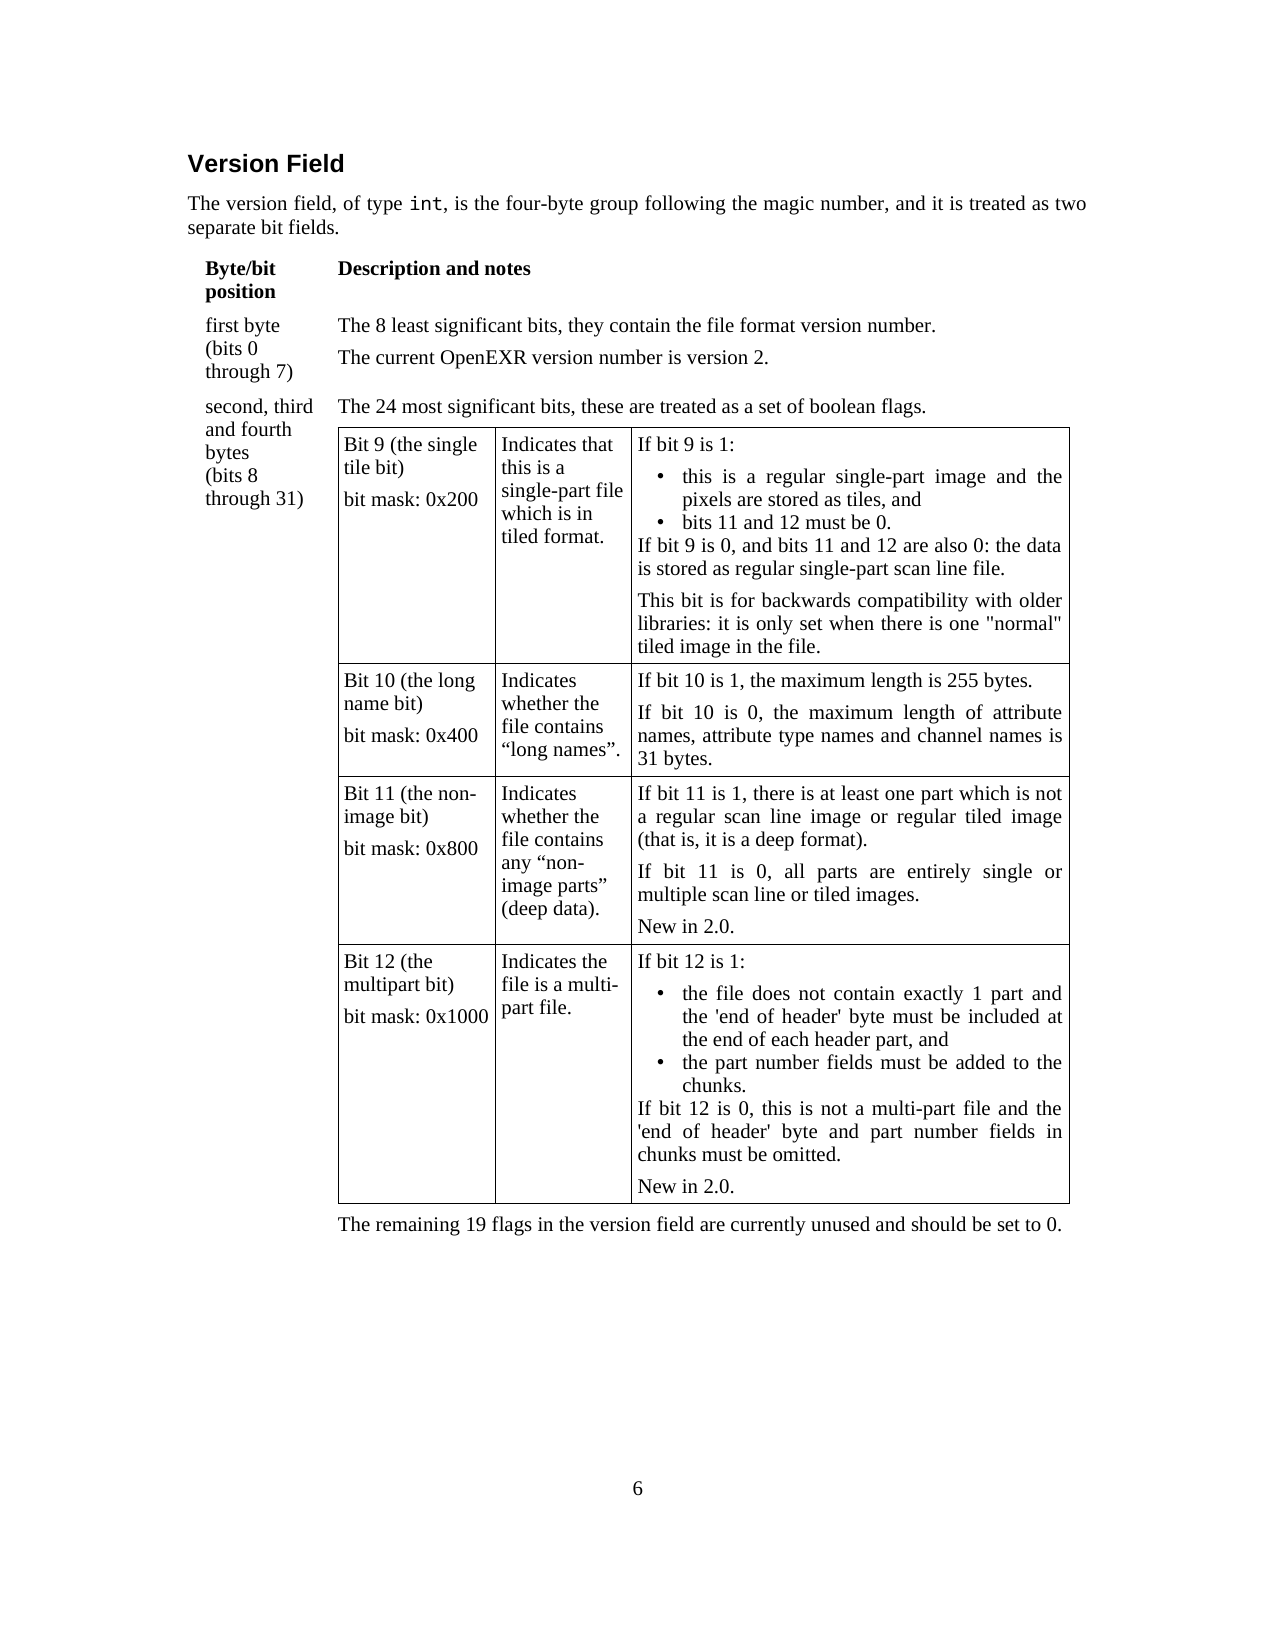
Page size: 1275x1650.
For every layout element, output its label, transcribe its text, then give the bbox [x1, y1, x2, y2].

table_cell Indicates the file is a multi-part file. [496, 945, 631, 1203]
table_header Indicates that this is a single-part file which is in tiled format. [496, 428, 631, 663]
text The version field, of type int, is the four-byte group following the magic number, and it is treated as two separate bit fields. [187, 191, 1087, 239]
table_cell Bit 12 (the multipart bit) bit mask: 0x1000 [339, 945, 495, 1203]
table_header If bit 9 is 1: this is a regular single-part image and the pixels are stored as tiles, and bits 11 and 12 must be 0. If bit 9 is 0, and bits 11 and 12 are also 0: the data is stored as regular single-part scan line file. This bit is for backwards compatibility with older libraries: it is only set when there is one "normal" tiled image in the file. [632, 428, 1069, 663]
table_cell Bit 10 (the long name bit) bit mask: 0x400 [339, 664, 495, 776]
table_cell If bit 12 is 1: the file does not contain exactly 1 part and the 'end of header' byte must be included at the end of each header part, and the part number fields must be added to the chunks. If bit 12 is 0, this is not a multi-part file and the 'end of header' byte and part number fields in chunks must be omitted. New in 2.0. [632, 945, 1069, 1203]
table_cell The 24 most significant bits, these are treated as a set of boolean flags. The remaining 19 flags in the version field are currently unused and should be set to 0. [332, 389, 1076, 1241]
table_cell If bit 10 is 1, the maximum length is 255 bytes. If bit 10 is 0, the maximum length of attribute names, attribute type names and channel names is 31 bytes. [632, 664, 1069, 776]
table_cell first byte (bits 0 through 7) [200, 309, 332, 389]
subtitle Version Field [187, 150, 1087, 178]
table_cell If bit 11 is 1, there is at least one part which is not a regular scan line image or regular tiled image (that is, it is a deep format). If bit 11 is 0, all parts are entirely single or multiple scan line or tiled images. New in 2.0. [632, 777, 1069, 944]
table_cell Bit 11 (the non-image bit) bit mask: 0x800 [339, 777, 495, 944]
table_header Description and notes [332, 251, 1076, 308]
table_cell second, third and fourth bytes (bits 8 through 31) [200, 389, 332, 1241]
table_cell The 8 least significant bits, they contain the file format version number. The current OpenEXR version number is version 2. [332, 309, 1076, 389]
table_cell Indicates whether the file contains “long names”. [496, 664, 631, 776]
table_header Bit 9 (the single tile bit) bit mask: 0x200 [339, 428, 495, 663]
table_header Byte/bit position [200, 251, 332, 308]
table_cell Indicates whether the file contains any “non-image parts” (deep data). [496, 777, 631, 944]
